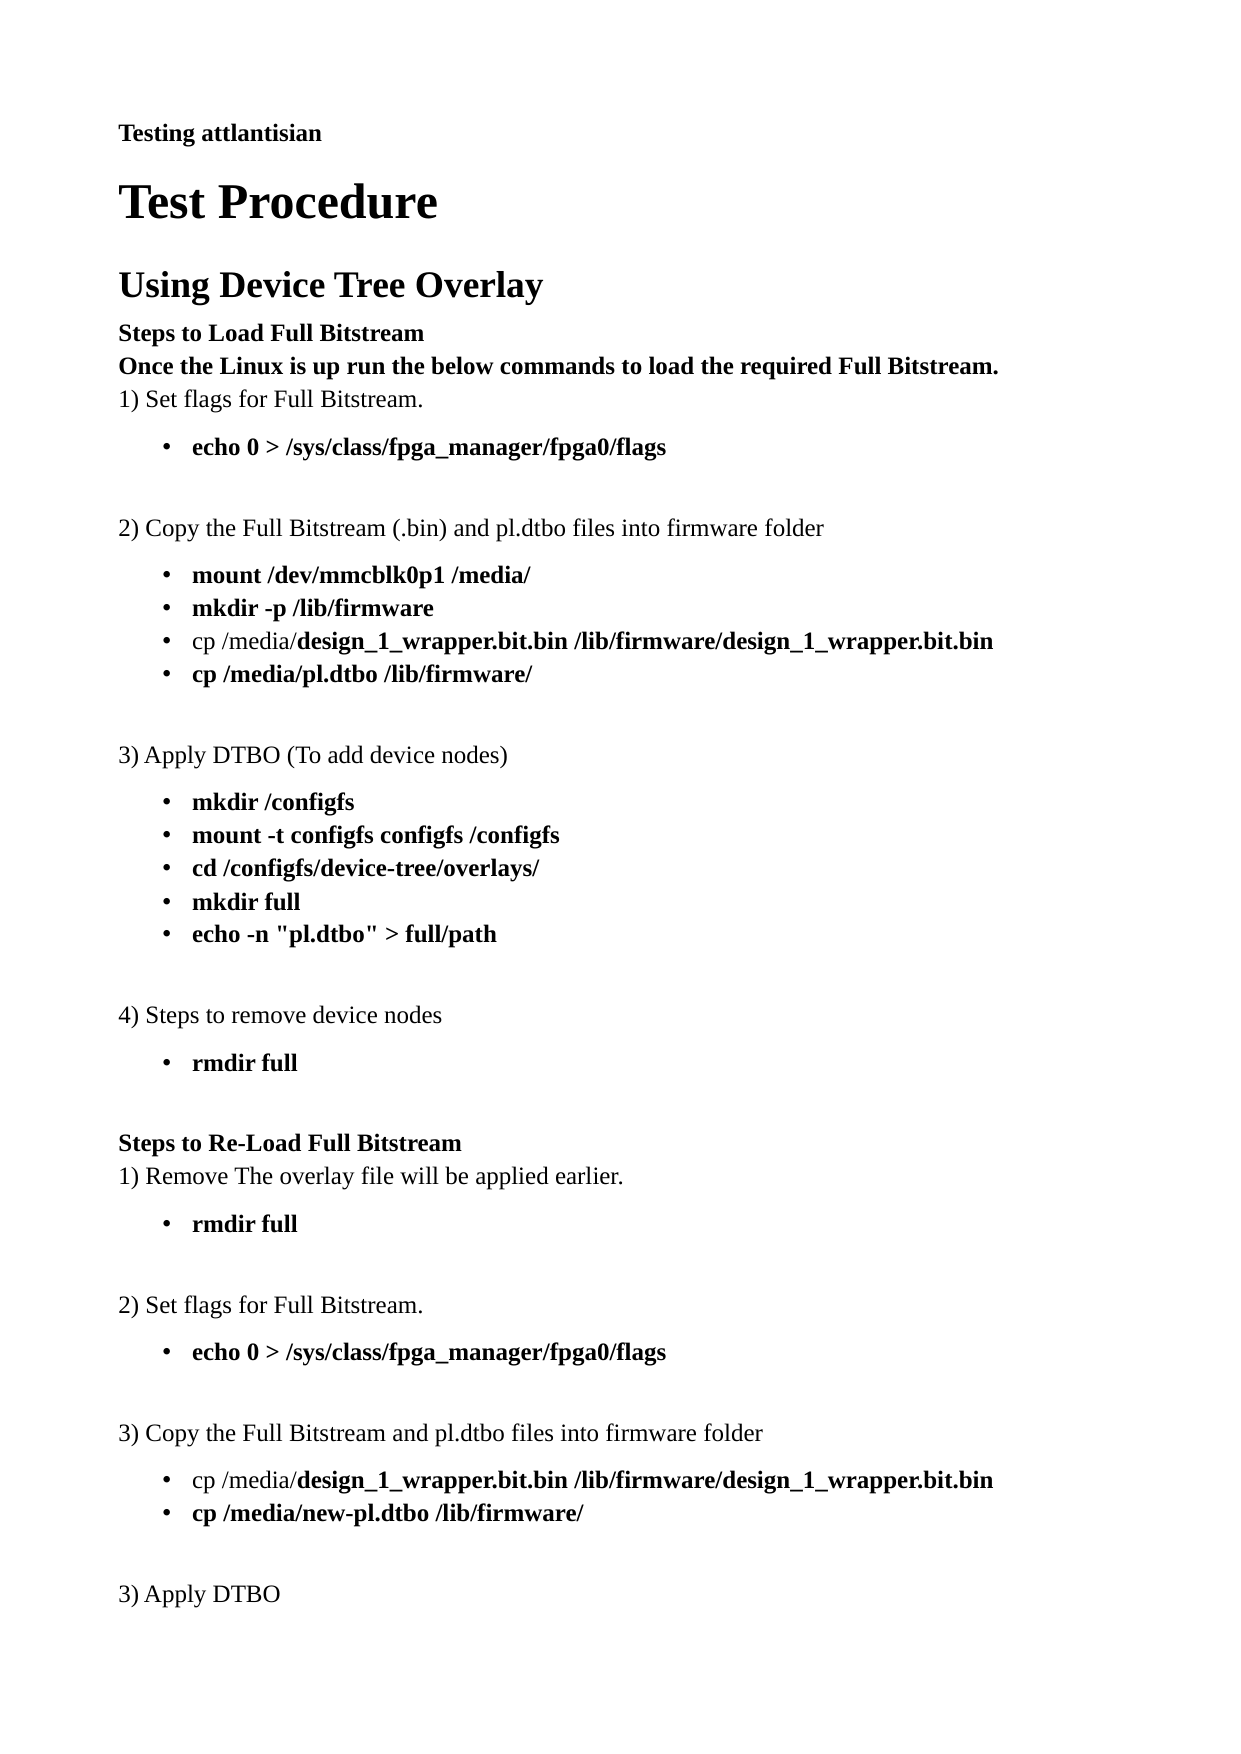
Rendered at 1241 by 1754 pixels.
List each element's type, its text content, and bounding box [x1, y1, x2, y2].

subtitle Test Procedure [118, 172, 1122, 229]
list mkdir full [162, 887, 1122, 915]
list cp /media/pl.dtbo /lib/firmware/ [162, 659, 1122, 688]
text 3) Copy the Full Bitstream and pl.dtbo files into firmware folder [118, 1385, 1122, 1447]
text Steps to Re-Load Full Bitstream 1) Remove The overlay file will be applied earlier. [118, 1095, 1122, 1190]
list echo 0 > /sys/class/fpga_manager/fpga0/flags [162, 1337, 1122, 1366]
list cp /media/design_1_wrapper.bit.bin /lib/firmware/design_1_wrapper.bit.bin [162, 626, 1122, 655]
text 3) Apply DTBO [118, 1546, 1122, 1608]
text 2) Set flags for Full Bitstream. [118, 1257, 1122, 1318]
list mkdir -p /lib/firmware [162, 593, 1122, 622]
text 3) Apply DTBO (To add device nodes) [118, 707, 1122, 769]
list cp /media/new-pl.dtbo /lib/firmware/ [162, 1498, 1122, 1527]
list rmdir full [162, 1048, 1122, 1077]
list rmdir full [162, 1209, 1122, 1238]
list cd /configfs/device-tree/overlays/ [162, 853, 1122, 882]
list mount /dev/mmcblk0p1 /media/ [162, 560, 1122, 589]
subtitle Using Device Tree Overlay [118, 263, 1122, 306]
text Testing attlantisian [118, 118, 1122, 147]
list echo 0 > /sys/class/fpga_manager/fpga0/flags [162, 432, 1122, 461]
text 2) Copy the Full Bitstream (.bin) and pl.dtbo files into firmware folder [118, 479, 1122, 541]
list cp /media/design_1_wrapper.bit.bin /lib/firmware/design_1_wrapper.bit.bin [162, 1466, 1122, 1494]
list mount -t configfs configfs /configfs [162, 821, 1122, 849]
list mkdir /configfs [162, 787, 1122, 816]
text Steps to Load Full Bitstream Once the Linux is up run the below commands to load the required Full Bitstream. 1) Set flags for Full Bitstream. [118, 318, 1122, 413]
list echo -n "pl.dtbo" > full/path [162, 919, 1122, 948]
text 4) Steps to remove device nodes [118, 967, 1122, 1029]
